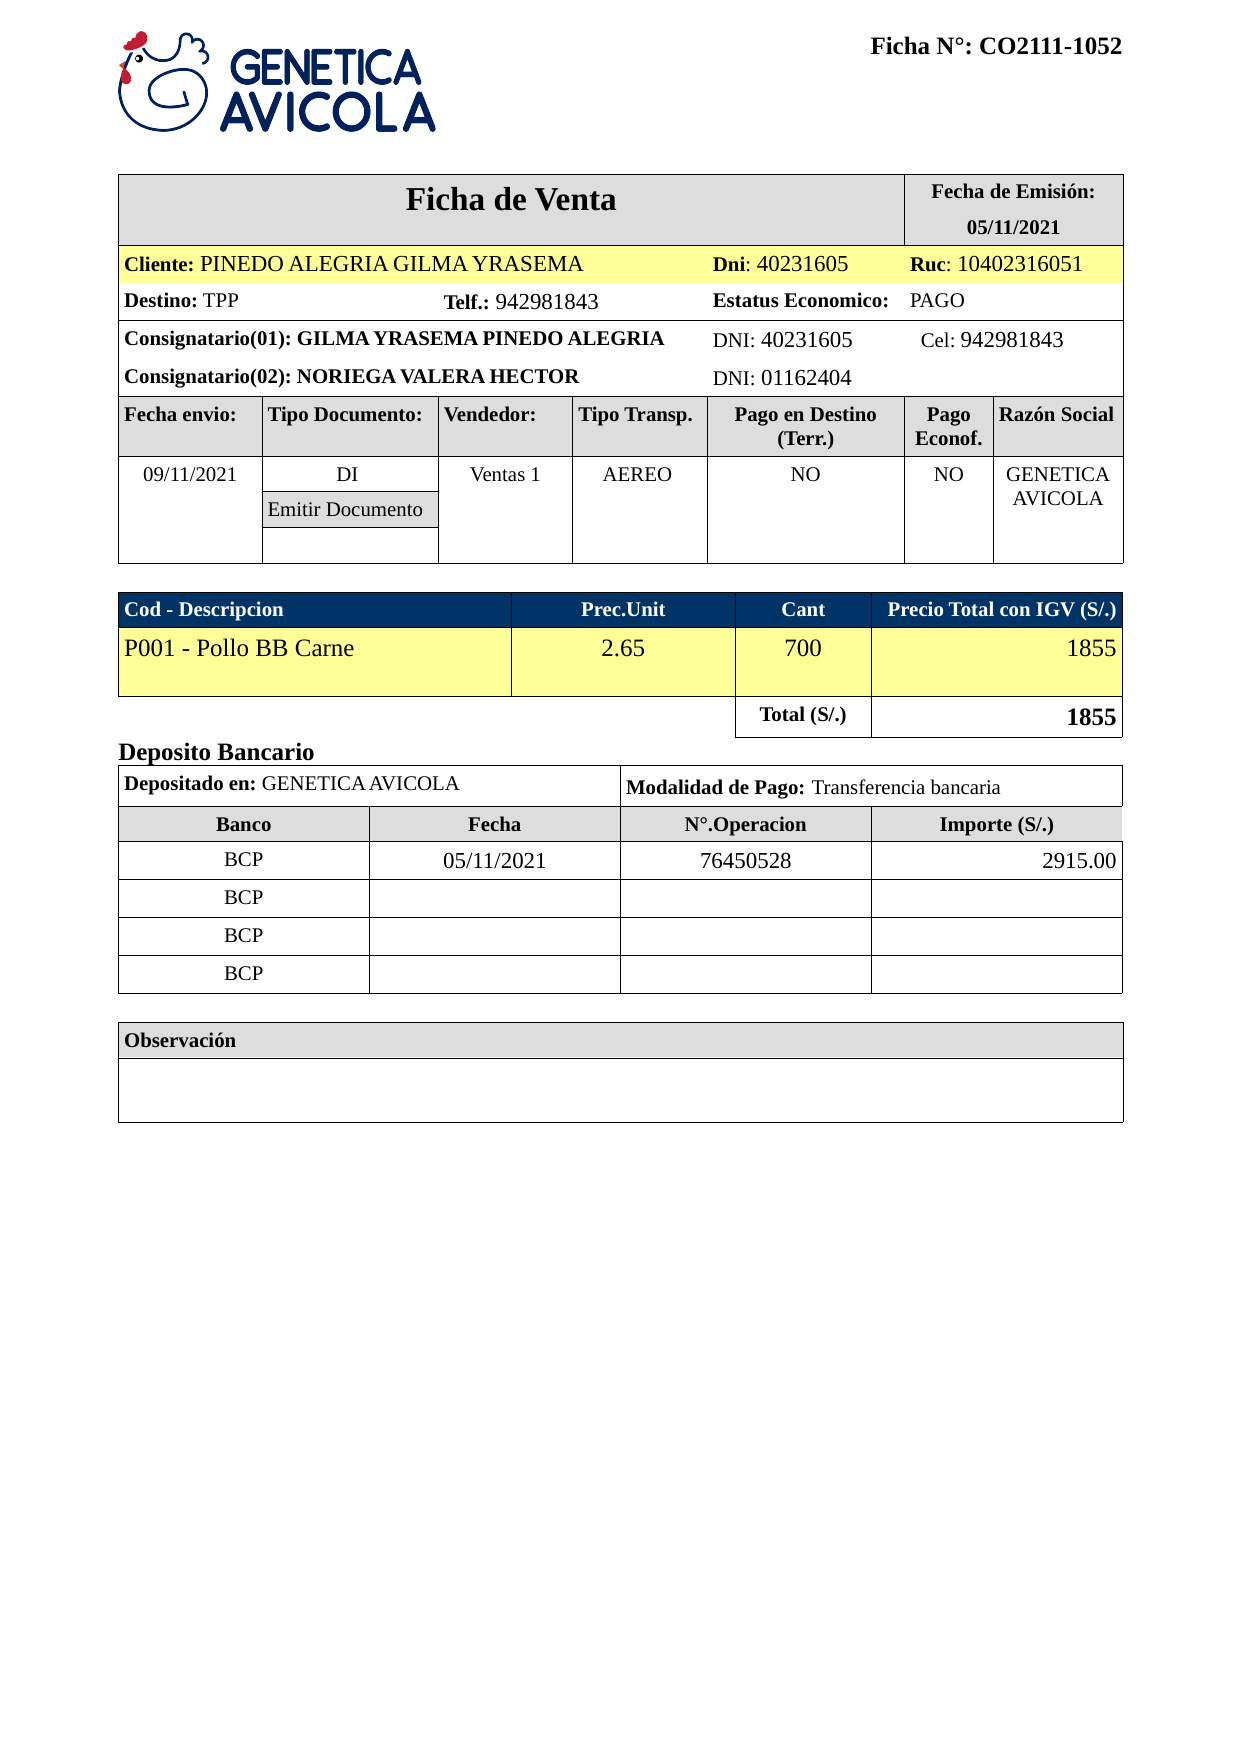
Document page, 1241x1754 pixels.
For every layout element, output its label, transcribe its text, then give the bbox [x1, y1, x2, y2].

table_cell 2.65 [512, 628, 735, 696]
table_cell Cel: 942981843 [915, 321, 1123, 358]
table_cell [511, 697, 735, 737]
table_cell NO [905, 457, 993, 563]
table_header Cant [736, 593, 871, 627]
table_cell [621, 956, 871, 993]
table_cell N°.Operacion [621, 807, 871, 841]
table_cell NO [708, 457, 904, 563]
table_cell AEREO [573, 457, 707, 563]
table_cell [621, 880, 871, 917]
table_cell 1855 [872, 628, 1122, 696]
table_cell 05/11/2021 [370, 842, 620, 879]
table_cell [263, 528, 438, 563]
table_cell DNI: 40231605 [707, 321, 915, 358]
table_header Fecha de Emisión: [905, 175, 1123, 209]
table_header Modalidad de Pago: Transferencia bancaria [621, 766, 1122, 806]
table_cell Total (S/.) [736, 697, 871, 737]
table_cell Pago en Destino (Terr.) [708, 397, 904, 456]
table_cell Telf.: 942981843 [438, 283, 707, 320]
table_cell Estatus Economico: [707, 283, 904, 320]
table_header Depositado en: GENETICA AVICOLA [119, 766, 620, 806]
table_header Precio Total con IGV (S/.) [872, 593, 1122, 627]
table_header Ficha de Venta [119, 175, 904, 245]
table_cell BCP [119, 956, 369, 993]
table_cell Consignatario(02): NORIEGA VALERA HECTOR [119, 358, 707, 396]
table_cell [119, 1059, 1123, 1122]
table_cell 05/11/2021 [905, 209, 1123, 245]
table_cell DI [263, 457, 438, 491]
table_cell Pago Econof. [905, 397, 993, 456]
table_cell Fecha envio: [119, 397, 262, 456]
table_cell Emitir Documento [263, 492, 438, 527]
table_cell 09/11/2021 [119, 457, 262, 563]
table_cell Razón Social [994, 397, 1123, 456]
table_cell Dni: 40231605 [707, 246, 904, 283]
table_cell [872, 880, 1122, 917]
table_cell Ventas 1 [439, 457, 572, 563]
table_cell [872, 956, 1122, 993]
picture [118, 31, 436, 132]
table_cell Tipo Transp. [573, 397, 707, 456]
table_cell [370, 918, 620, 955]
table_cell Banco [119, 807, 369, 841]
table_cell Fecha [370, 807, 620, 841]
table_cell PAGO [904, 283, 1123, 320]
table_cell Ruc: 10402316051 [904, 246, 1123, 283]
table_cell Tipo Documento: [263, 397, 438, 456]
table_cell [872, 918, 1122, 955]
table_header Observación [119, 1023, 1123, 1057]
table_cell 76450528 [621, 842, 871, 879]
table_cell P001 - Pollo BB Carne [119, 628, 511, 696]
table_header Prec.Unit [512, 593, 735, 627]
table_cell DNI: 01162404 [707, 358, 1123, 396]
table_cell [370, 956, 620, 993]
table_cell 700 [736, 628, 871, 696]
text Deposito Bancario [118, 737, 1122, 765]
table_cell Vendedor: [439, 397, 572, 456]
table_cell 2915.00 [872, 842, 1122, 879]
table_cell 1855 [872, 697, 1122, 737]
table_cell Destino: TPP [119, 283, 438, 320]
table_cell BCP [119, 918, 369, 955]
table_cell [621, 918, 871, 955]
table_cell Consignatario(01): GILMA YRASEMA PINEDO ALEGRIA [119, 321, 707, 358]
table_header Cod - Descripcion [119, 593, 511, 627]
table_cell Cliente: PINEDO ALEGRIA GILMA YRASEMA [119, 246, 707, 283]
table_cell Importe (S/.) [872, 807, 1122, 841]
table_cell [118, 697, 511, 737]
table_cell GENETICA AVICOLA [994, 457, 1123, 563]
table_cell [370, 880, 620, 917]
table_cell BCP [119, 842, 369, 879]
table_cell BCP [119, 880, 369, 917]
